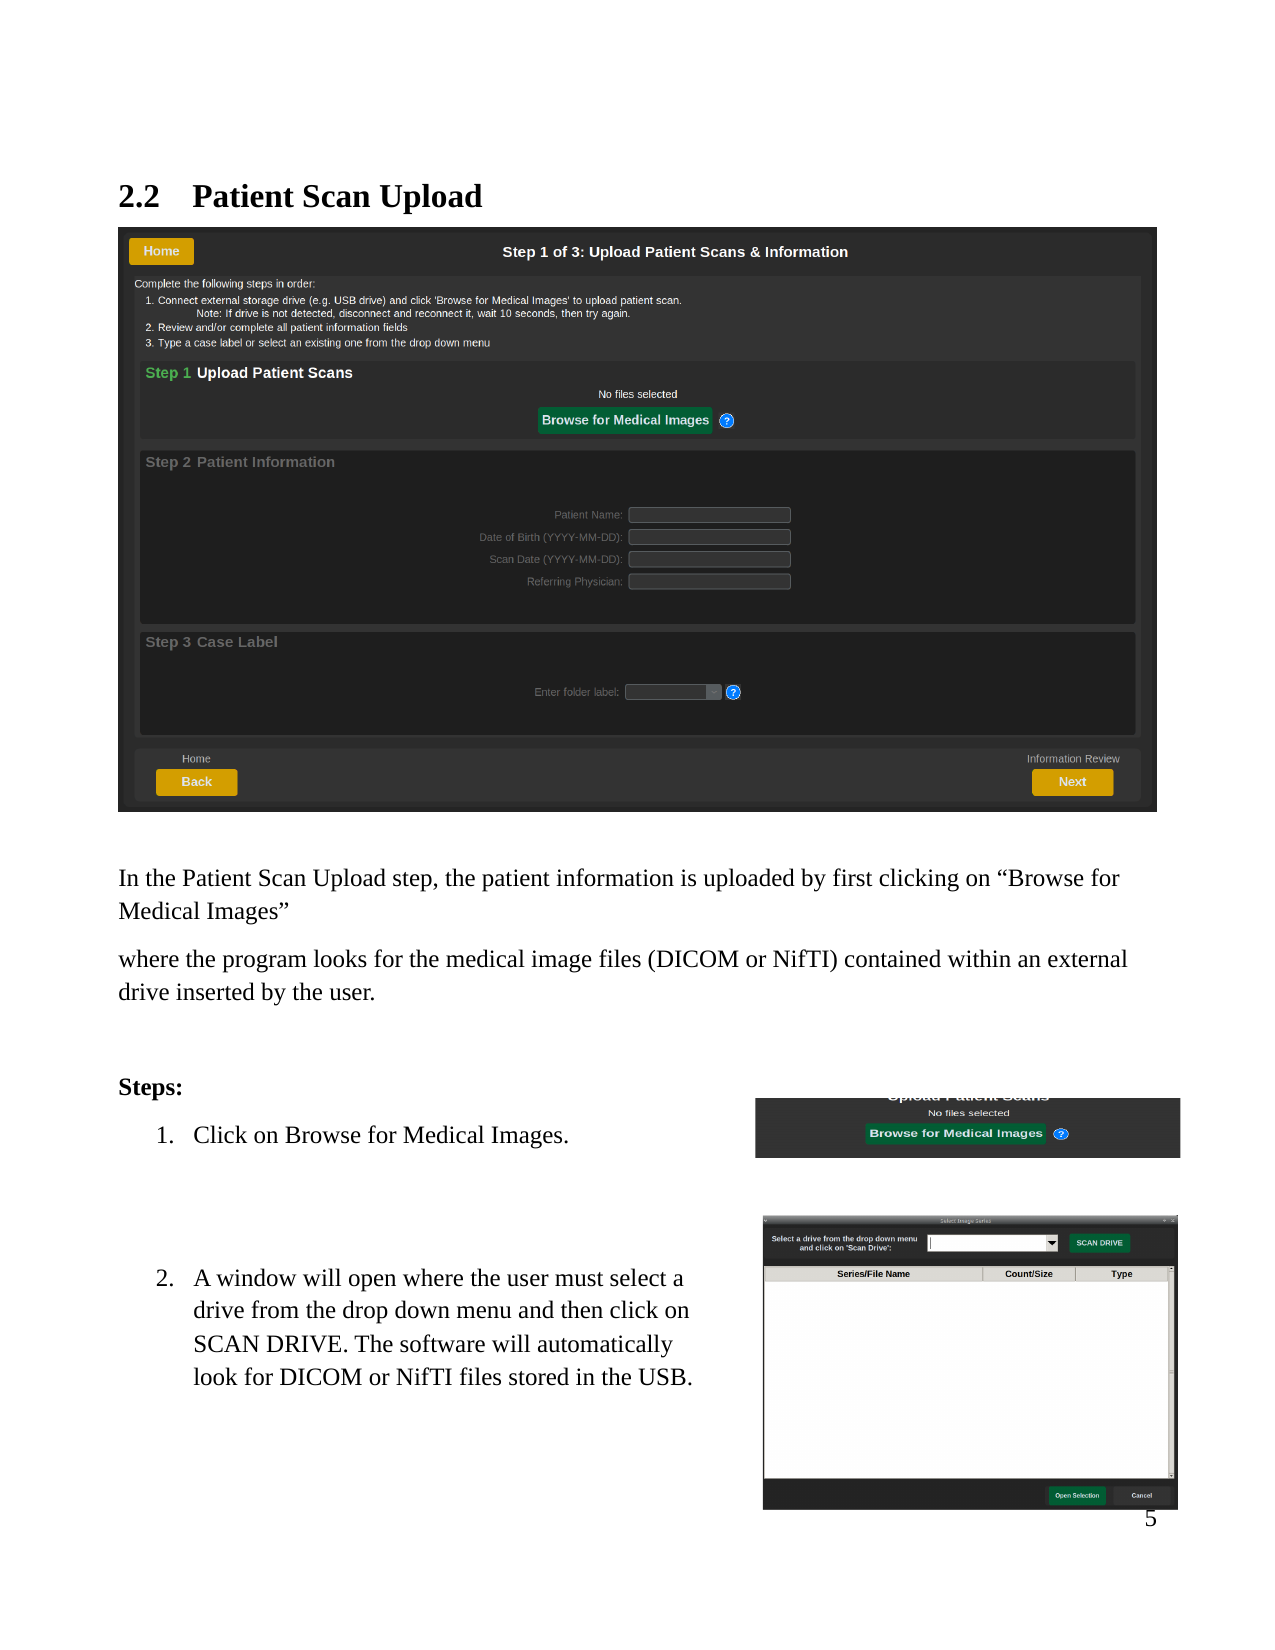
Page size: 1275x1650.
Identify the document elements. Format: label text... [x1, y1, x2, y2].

subtitle Patient Scan Upload [118, 176, 1157, 215]
picture [118, 227, 1157, 812]
list A window will open where the user must select a drive from the drop down menu and then click on SCAN DRIVE. The software will automatically look for DICOM or NifTI files stored in the USB. [156, 1263, 707, 1390]
text where the program looks for the medical image files (DICOM or NifTI) contained within an external drive inserted by the user. [118, 944, 1157, 1006]
picture [862, 1098, 1073, 1112]
list Click on Browse for Medical Images. [156, 1120, 1157, 1148]
picture [762, 1215, 1178, 1510]
text Steps: [118, 1072, 1157, 1101]
text In the Patient Scan Upload step, the patient information is uploaded by first clicking on “Browse for Medical Images” [118, 863, 1157, 925]
